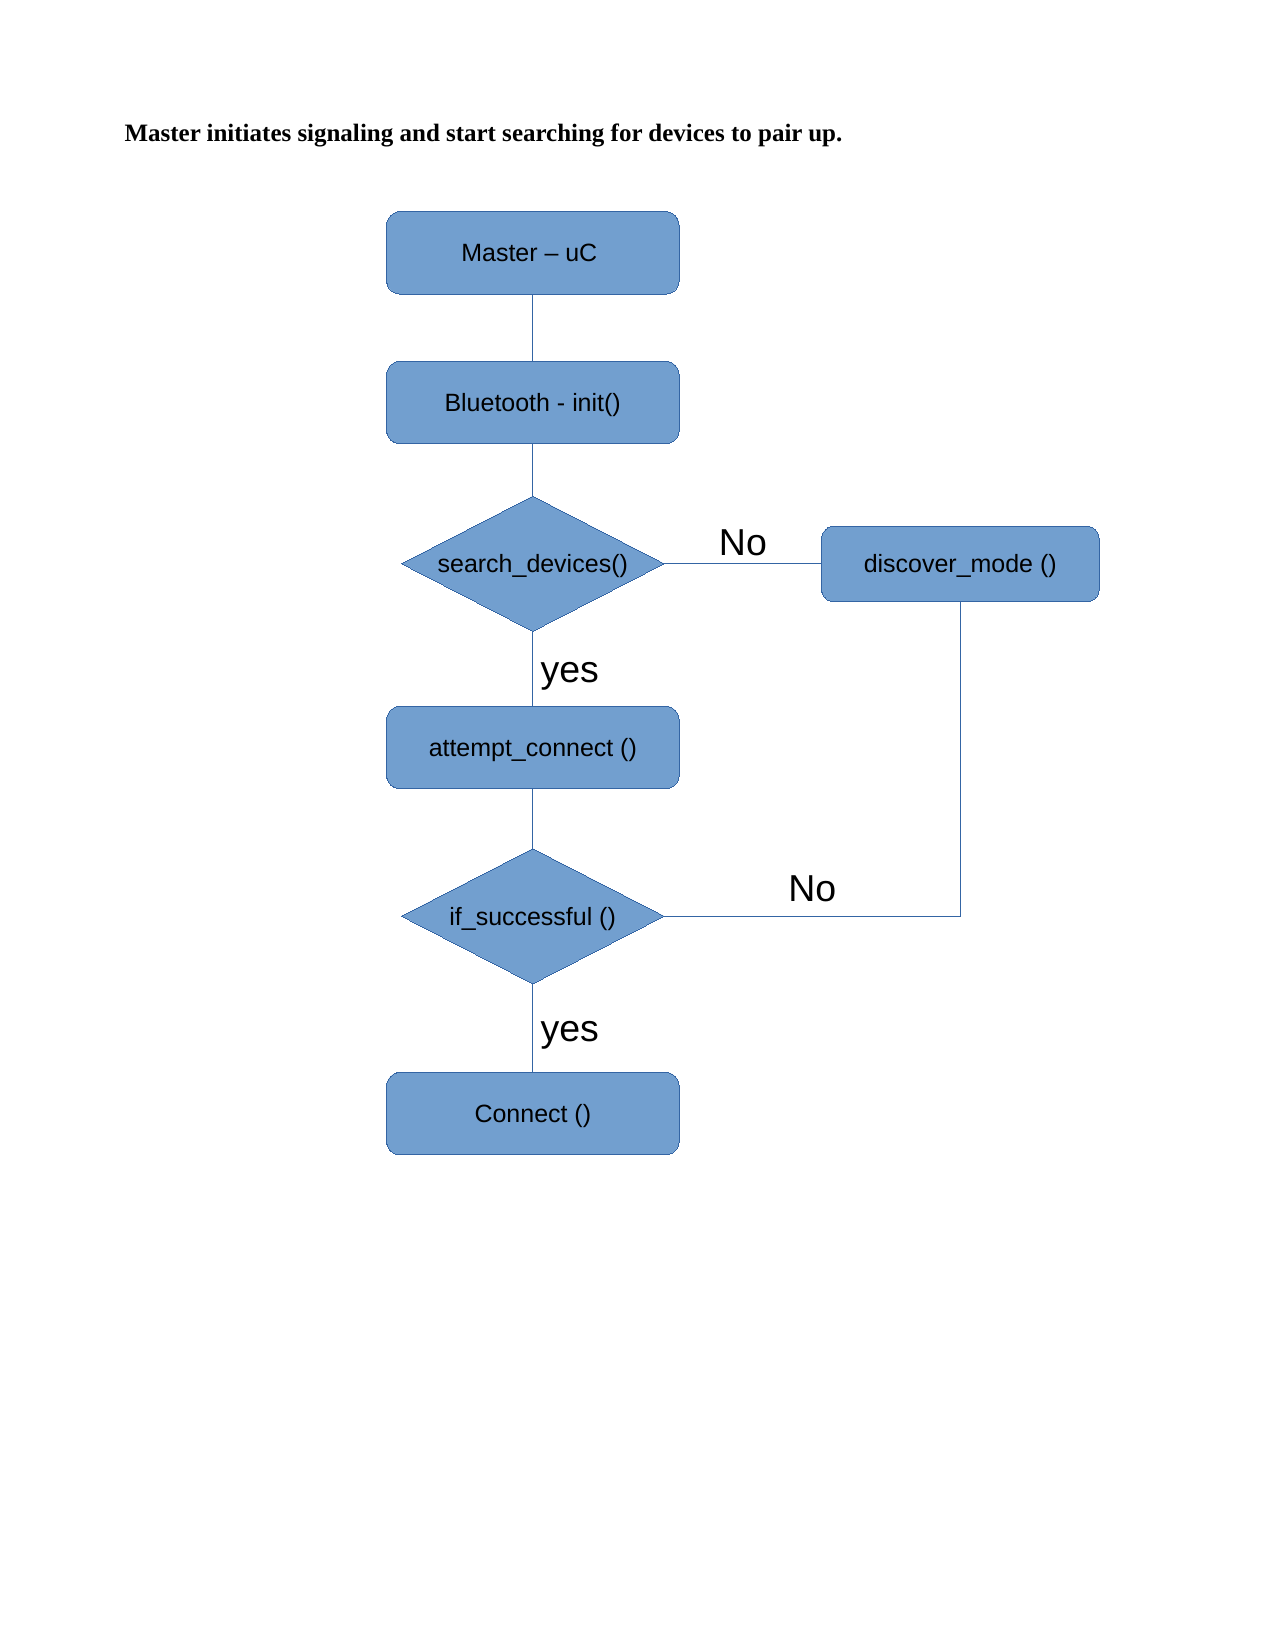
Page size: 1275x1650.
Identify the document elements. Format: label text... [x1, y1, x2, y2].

text Master initiates signaling and start searching for devices to pair up. [118, 118, 1157, 147]
